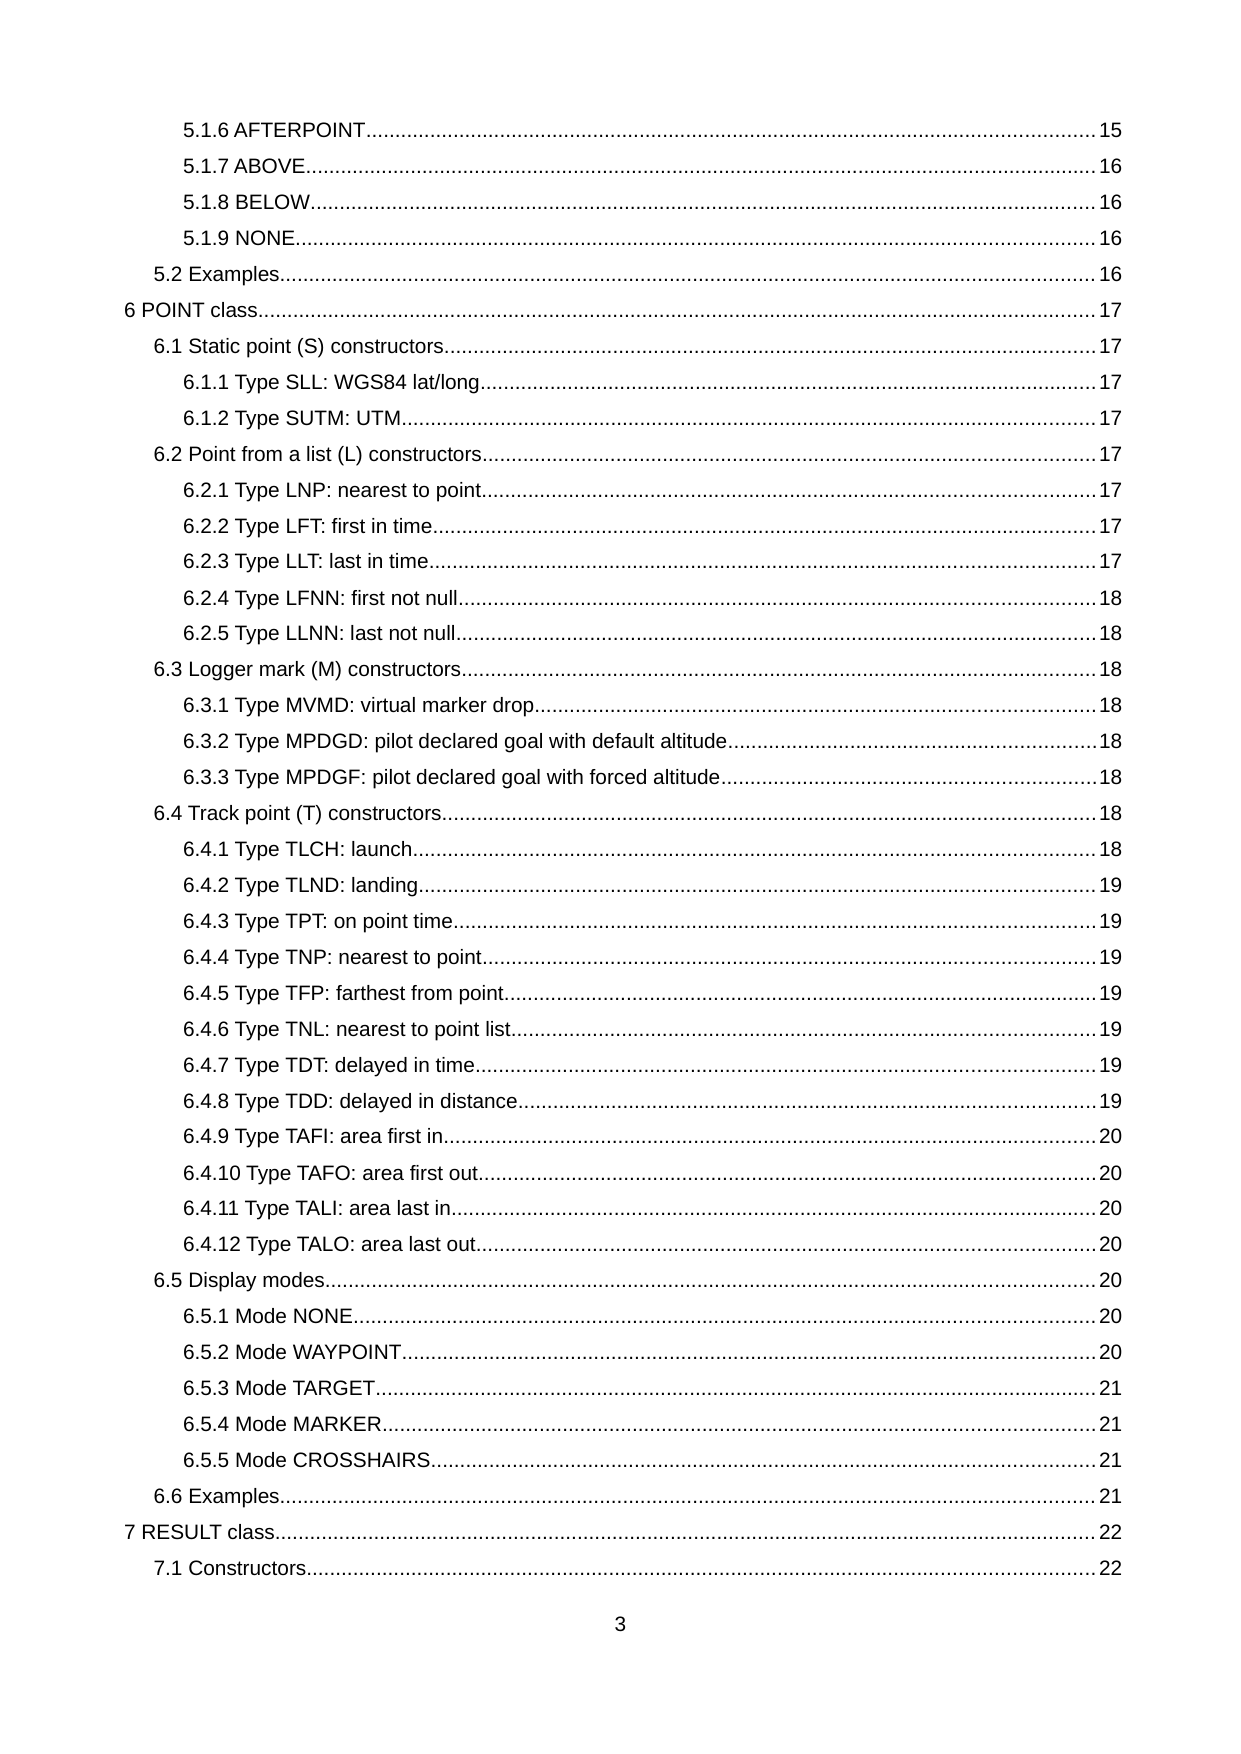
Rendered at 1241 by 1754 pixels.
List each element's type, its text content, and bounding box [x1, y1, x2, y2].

text 5.1.8 BELOW 16 [177, 190, 1122, 214]
text 6.5.3 Mode TARGET 21 [177, 1376, 1122, 1400]
text 5.2 Examples 16 [148, 262, 1122, 286]
text 6.2.2 Type LFT: first in time 17 [177, 513, 1122, 537]
text 6.5.1 Mode NONE 20 [177, 1304, 1122, 1328]
text 6.3.1 Type MVMD: virtual marker drop 18 [177, 693, 1122, 717]
text 5.1.9 NONE 16 [177, 226, 1122, 250]
text 6.5.2 Mode WAYPOINT 20 [177, 1340, 1122, 1364]
text 7 RESULT class 22 [118, 1520, 1122, 1544]
text 6.2.5 Type LLNN: last not null 18 [177, 621, 1122, 645]
text 6.6 Examples 21 [148, 1484, 1122, 1508]
text 7.1 Constructors 22 [148, 1556, 1122, 1579]
text 6.4.1 Type TLCH: launch 18 [177, 837, 1122, 861]
text 6.4.11 Type TALI: area last in 20 [177, 1196, 1122, 1220]
text 6.1.1 Type SLL: WGS84 lat/long 17 [177, 370, 1122, 394]
text 6.4.3 Type TPT: on point time 19 [177, 909, 1122, 933]
text 6.2.1 Type LNP: nearest to point 17 [177, 477, 1122, 501]
text 6.4.8 Type TDD: delayed in distance 19 [177, 1088, 1122, 1112]
text 6.4.5 Type TFP: farthest from point 19 [177, 981, 1122, 1004]
text 6.4.9 Type TAFI: area first in 20 [177, 1124, 1122, 1148]
text 6.5.4 Mode MARKER 21 [177, 1412, 1122, 1436]
text 6.4.12 Type TALO: area last out 20 [177, 1232, 1122, 1256]
text 6.4.7 Type TDT: delayed in time 19 [177, 1052, 1122, 1076]
text 6.2.3 Type LLT: last in time 17 [177, 549, 1122, 573]
text 6.1 Static point (S) constructors 17 [148, 334, 1122, 358]
text 6 POINT class 17 [118, 298, 1122, 322]
text 6.3.3 Type MPDGF: pilot declared goal with forced altitude 18 [177, 765, 1122, 789]
text 6.5.5 Mode CROSSHAIRS 21 [177, 1448, 1122, 1472]
text 6.3 Logger mark (M) constructors 18 [148, 657, 1122, 681]
text 5.1.6 AFTERPOINT 15 [177, 118, 1122, 142]
text 6.5 Display modes 20 [148, 1268, 1122, 1292]
text 6.4.10 Type TAFO: area first out 20 [177, 1160, 1122, 1184]
text 6.4.4 Type TNP: nearest to point 19 [177, 945, 1122, 969]
text 6.4 Track point (T) constructors 18 [148, 801, 1122, 825]
text 6.4.2 Type TLND: landing 19 [177, 873, 1122, 897]
text 6.2 Point from a list (L) constructors 17 [148, 442, 1122, 466]
text 5.1.7 ABOVE 16 [177, 154, 1122, 178]
text 6.4.6 Type TNL: nearest to point list 19 [177, 1017, 1122, 1041]
text 6.2.4 Type LFNN: first not null 18 [177, 585, 1122, 609]
text 6.1.2 Type SUTM: UTM 17 [177, 406, 1122, 429]
text 6.3.2 Type MPDGD: pilot declared goal with default altitude 18 [177, 729, 1122, 753]
